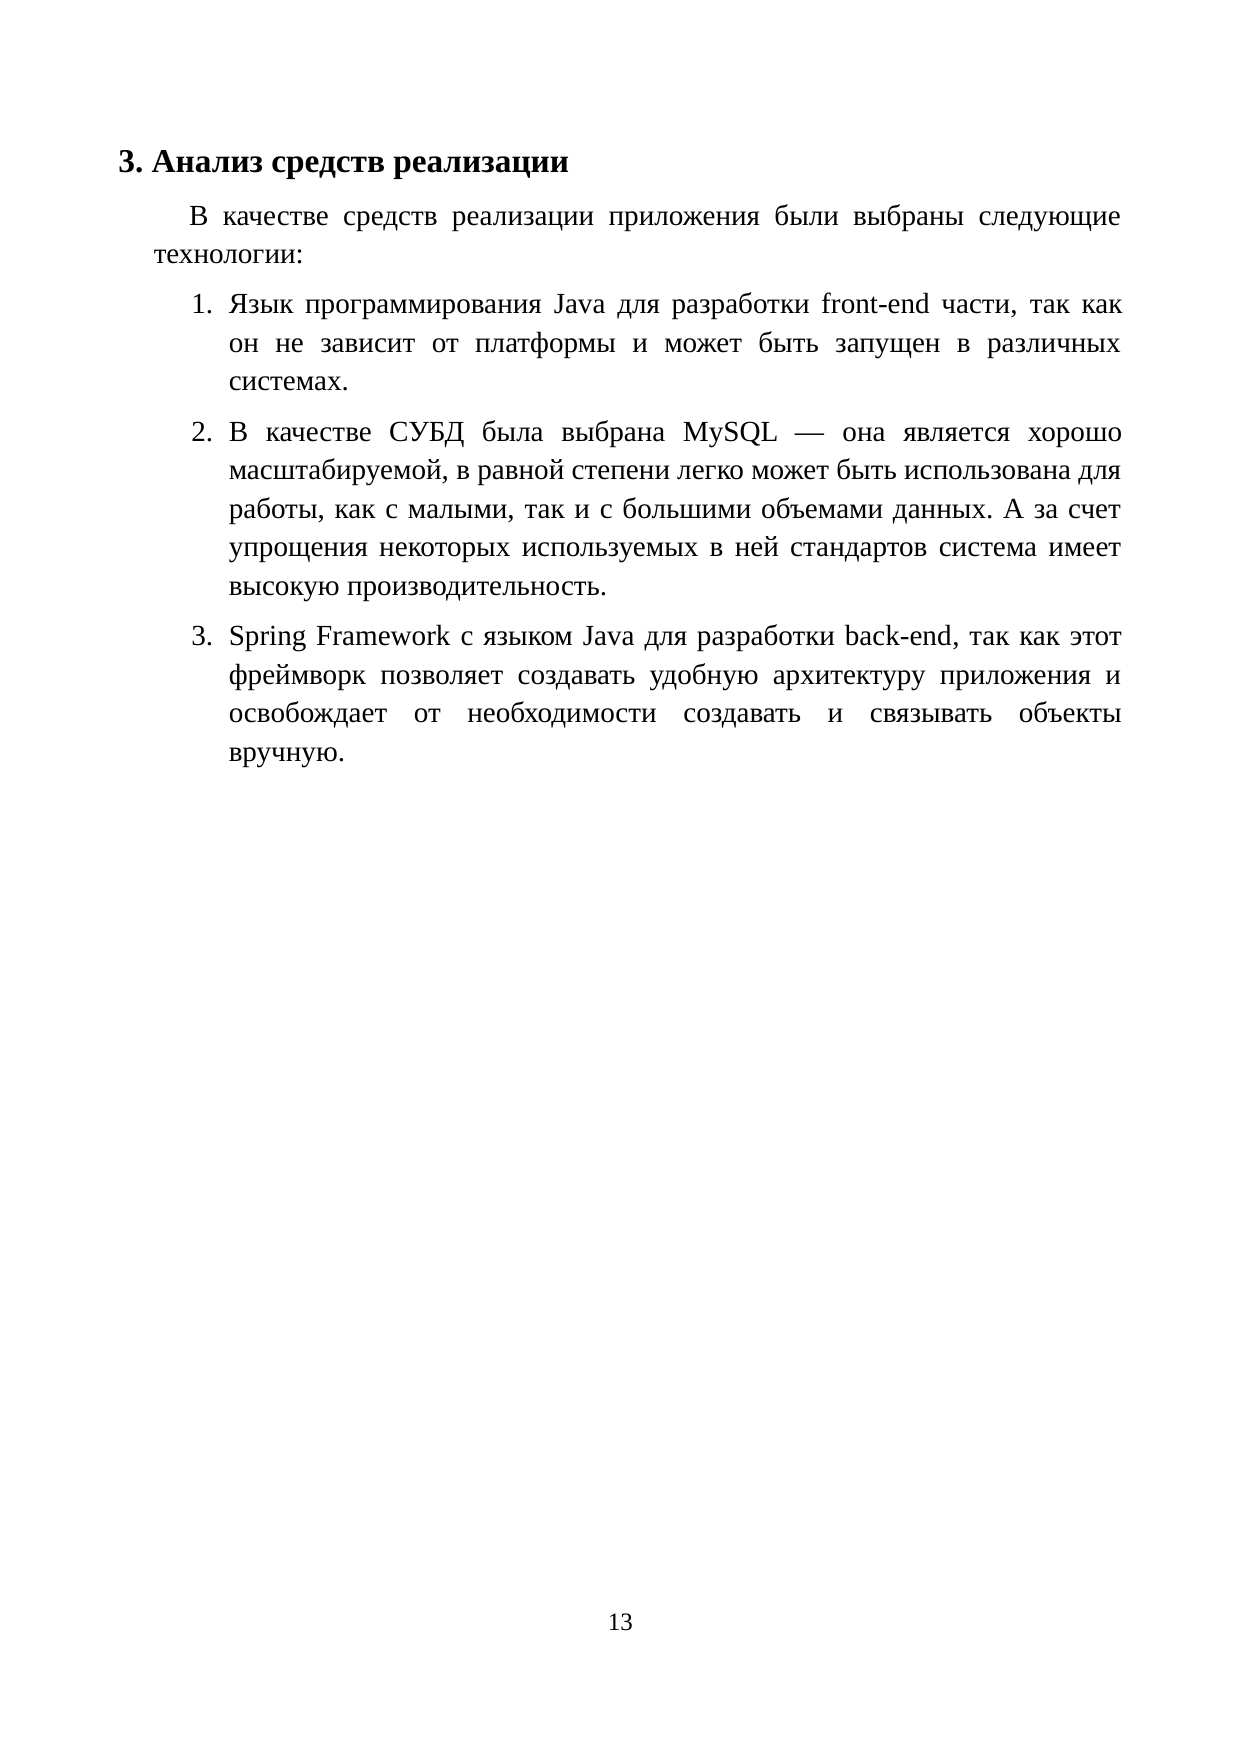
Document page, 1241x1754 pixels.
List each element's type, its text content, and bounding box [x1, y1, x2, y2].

text В качестве средств реализации приложения были выбраны следующие технологии: [153, 198, 1122, 270]
subtitle Анализ средств реализации [118, 142, 1122, 180]
list Spring Framework с языком Java для разработки back-end, так как этот фреймворк позволяет создавать удобную архитектуру приложения и освобождает от необходимости создавать и связывать объекты вручную. [191, 618, 1122, 767]
list В качестве СУБД была выбрана MySQL — она является хорошо масштабируемой, в равной степени легко может быть использована для работы, как с малыми, так и с большими объемами данных. А за счет упрощения некоторых используемых в ней стандартов система имеет высокую производительность. [191, 414, 1122, 602]
list Язык программирования Java для разработки front-end части, так как он не зависит от платформы и может быть запущен в различных системах. [191, 286, 1122, 397]
